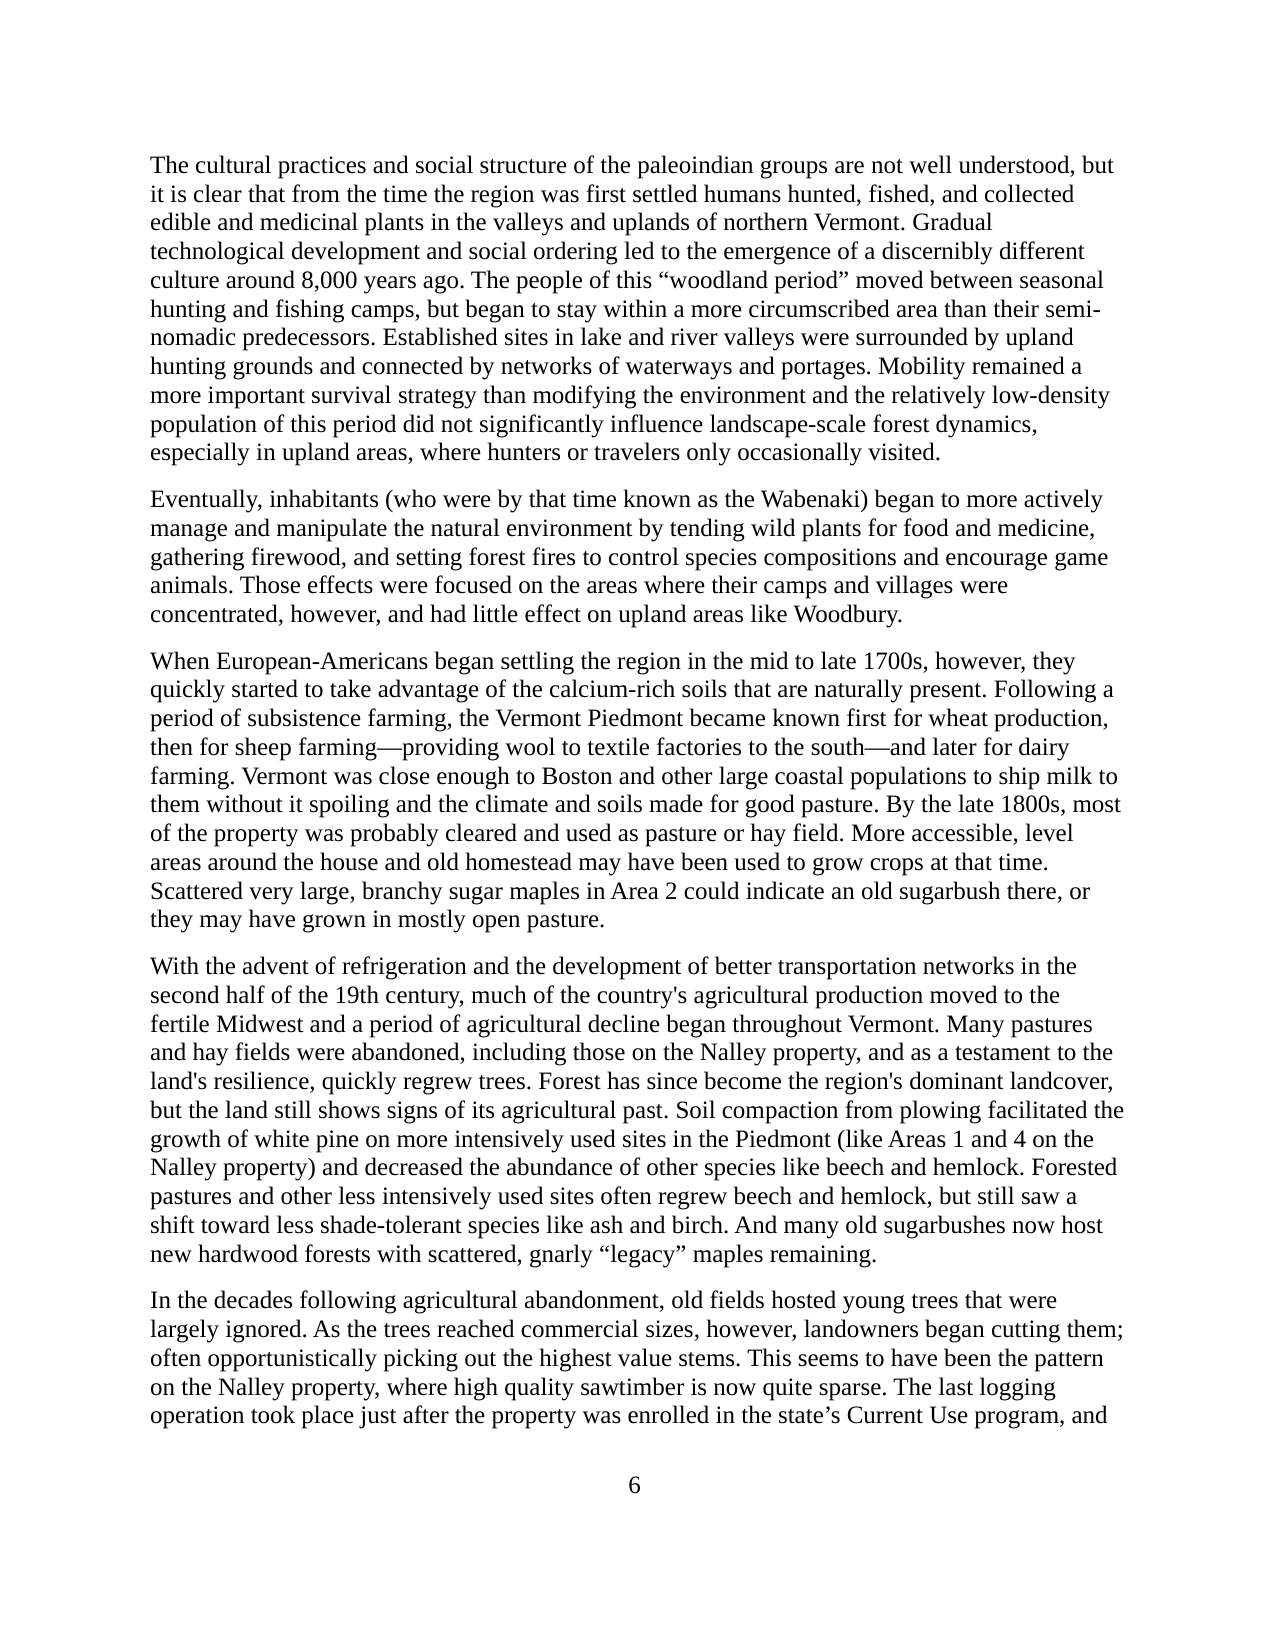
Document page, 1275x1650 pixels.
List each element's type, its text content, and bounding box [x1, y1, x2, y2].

text When European-Americans began settling the region in the mid to late 1700s, however, they quickly started to take advantage of the calcium-rich soils that are naturally present. Following a period of subsistence farming, the Vermont Piedmont became known first for wheat production, then for sheep farming—providing wool to textile factories to the south—and later for dairy farming. Vermont was close enough to Boston and other large coastal populations to ship milk to them without it spoiling and the climate and soils made for good pasture. By the late 1800s, most of the property was probably cleared and used as pasture or hay field. More accessible, level areas around the house and old homestead may have been used to grow crops at that time. Scattered very large, branchy sugar maples in Area 2 could indicate an old sugarbush there, or they may have grown in mostly open pasture. [150, 646, 1125, 933]
text In the decades following agricultural abandonment, old fields hosted young trees that were largely ignored. As the trees reached commercial sizes, however, landowners began cutting them; often opportunistically picking out the highest value stems. This seems to have been the pattern on the Nalley property, where high quality sawtimber is now quite sparse. The last logging operation took place just after the property was enrolled in the state’s Current Use program, and [150, 1285, 1125, 1429]
text With the advent of refrigeration and the development of better transportation networks in the second half of the 19th century, much of the country's agricultural production moved to the fertile Midwest and a period of agricultural decline began throughout Vermont. Many pastures and hay fields were abandoned, including those on the Nalley property, and as a testament to the land's resilience, quickly regrew trees. Forest has since become the region's dominant landcover, but the land still shows signs of its agricultural past. Soil compaction from plowing facilitated the growth of white pine on more intensively used sites in the Piedmont (like Areas 1 and 4 on the Nalley property) and decreased the abundance of other species like beech and hemlock. Forested pastures and other less intensively used sites often regrew beech and hemlock, but still saw a shift toward less shade-tolerant species like ash and birch. And many old sugarbushes now host new hardwood forests with scattered, gnarly “legacy” maples remaining. [150, 951, 1125, 1267]
text Eventually, inhabitants (who were by that time known as the Wabenaki) began to more actively manage and manipulate the natural environment by tending wild plants for food and medicine, gathering firewood, and setting forest fires to control species compositions and encourage game animals. Those effects were focused on the areas where their camps and villages were concentrated, however, and had little effect on upland areas like Woodbury. [150, 484, 1125, 628]
text The cultural practices and social structure of the paleoindian groups are not well understood, but it is clear that from the time the region was first settled humans hunted, fished, and collected edible and medicinal plants in the valleys and uplands of northern Vermont. Gradual technological development and social ordering led to the emergence of a discernibly different culture around 8,000 years ago. The people of this “woodland period” moved between seasonal hunting and fishing camps, but began to stay within a more circumscribed area than their semi-nomadic predecessors. Established sites in lake and river valleys were surrounded by upland hunting grounds and connected by networks of waterways and portages. Mobility remained a more important survival strategy than modifying the environment and the relatively low-density population of this period did not significantly influence landscape-scale forest dynamics, especially in upland areas, where hunters or travelers only occasionally visited. [150, 150, 1125, 466]
